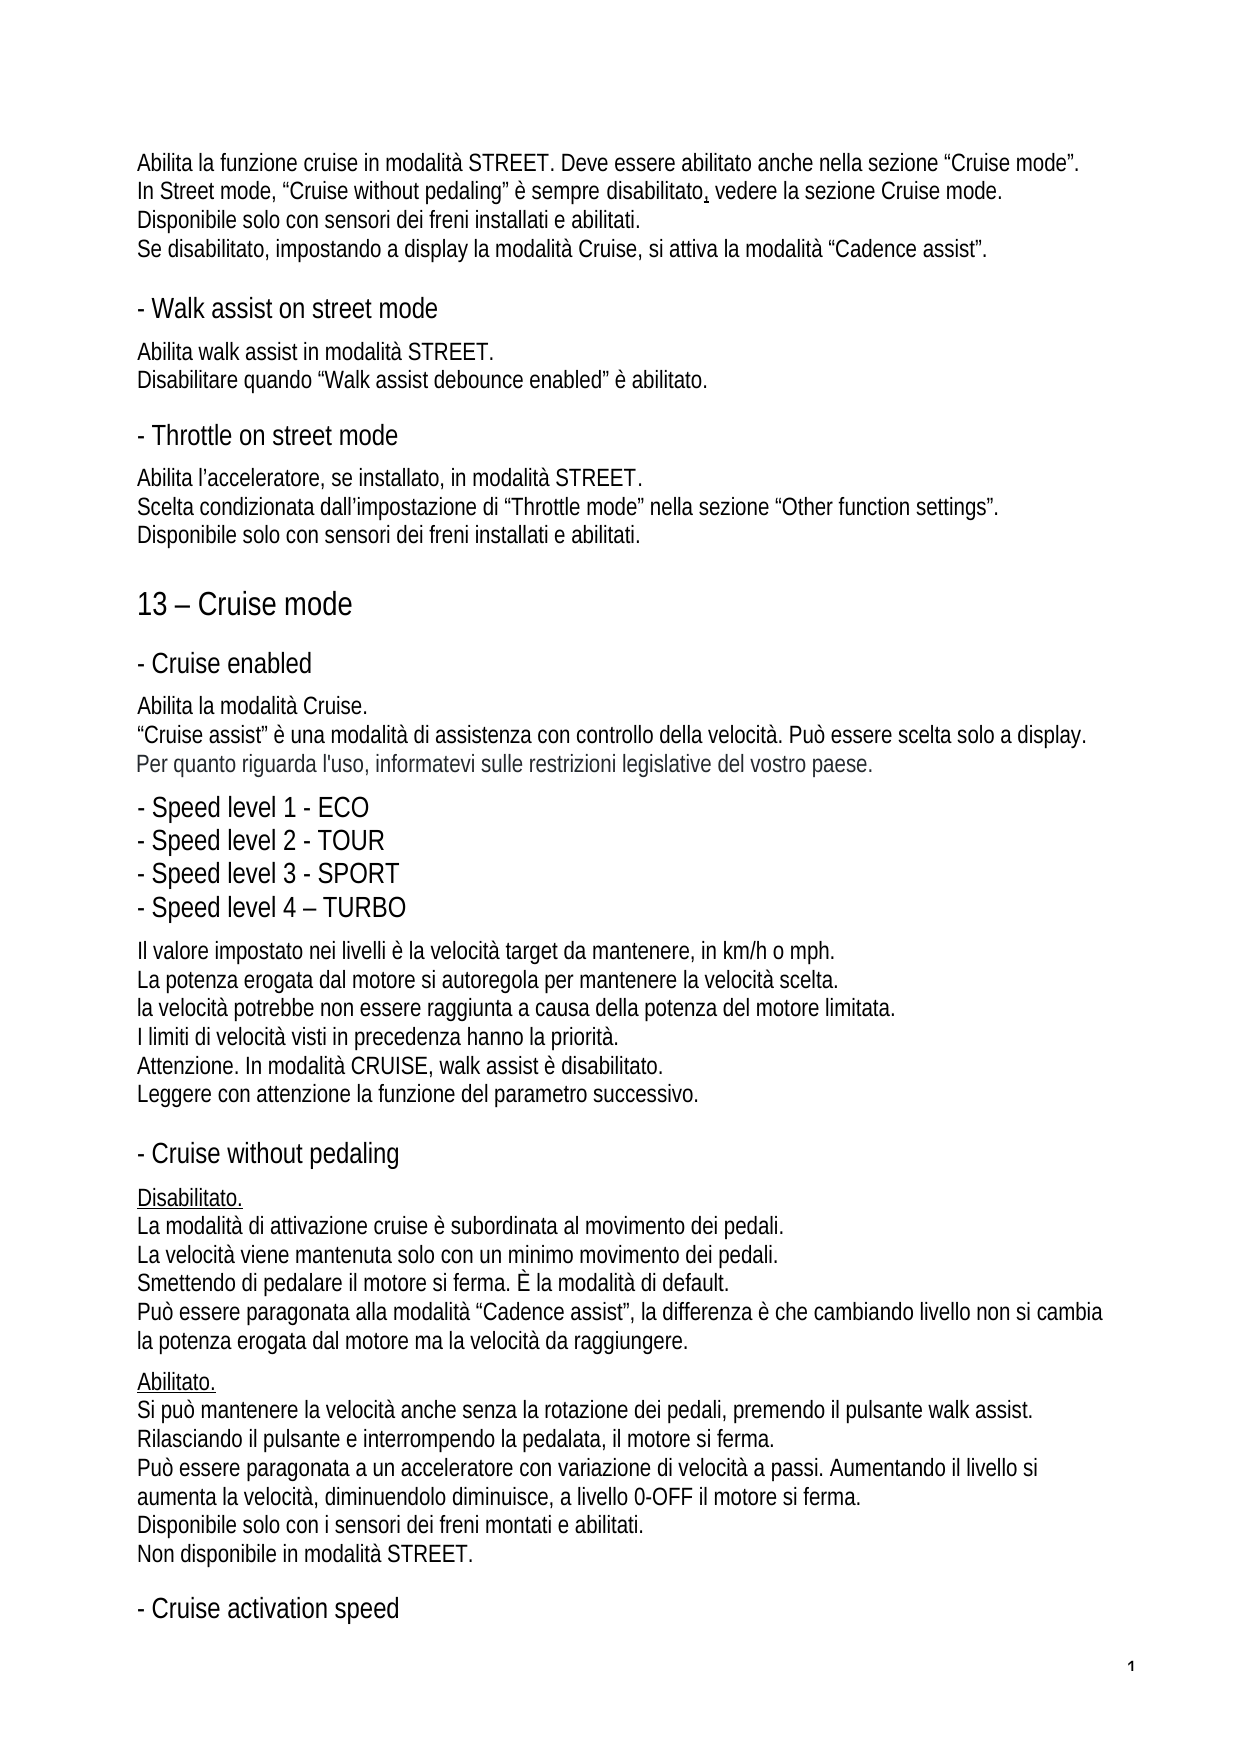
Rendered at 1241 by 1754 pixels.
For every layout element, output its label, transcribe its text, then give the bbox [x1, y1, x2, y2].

text Se disabilitato, impostando a display la modalità Cruise, si attiva la modalità “Cadence assist”. [137, 233, 1122, 262]
text Può essere paragonata a un acceleratore con variazione di velocità a passi. Aumentando il livello si aumenta la velocità, diminuendolo diminuisce, a livello 0-OFF il motore si ferma. [137, 1453, 1122, 1510]
text Può essere paragonata alla modalità “Cadence assist”, la differenza è che cambiando livello non si cambia la potenza erogata dal motore ma la velocità da raggiungere. [137, 1297, 1122, 1354]
text - Cruise activation speed [137, 1591, 1122, 1624]
text Abilita walk assist in modalità STREET. [137, 337, 1122, 365]
text Disabilitare quando “Walk assist debounce enabled” è abilitato. [137, 365, 1122, 394]
text Disponibile solo con sensori dei freni installati e abilitati. [137, 520, 1122, 549]
text Scelta condizionata dall’impostazione di “Throttle mode” nella sezione “Other function settings”. [137, 492, 1122, 520]
text Disabilitato. [137, 1182, 1122, 1211]
text Non disponibile in modalità STREET. [137, 1539, 1122, 1567]
text Abilitato. [137, 1367, 1122, 1396]
text - Speed level 2 - TOUR [137, 823, 1122, 857]
text La velocità viene mantenuta solo con un minimo movimento dei pedali. [137, 1240, 1122, 1268]
text In Street mode, “Cruise without pedaling” è sempre disabilitato, vedere la sezione Cruise mode. [137, 176, 1122, 205]
text - Speed level 1 - ECO [137, 790, 1122, 823]
text 13 – Cruise mode [137, 584, 1122, 622]
text Si può mantenere la velocità anche senza la rotazione dei pedali, premendo il pulsante walk assist. Rilasciando il pulsante e interrompendo la pedalata, il motore si ferma. [137, 1396, 1122, 1453]
text - Cruise enabled [137, 646, 1122, 679]
text - Cruise without pedaling [137, 1137, 1122, 1170]
text La potenza erogata dal motore si autoregola per mantenere la velocità scelta. [137, 965, 1122, 993]
text la velocità potrebbe non essere raggiunta a causa della potenza del motore limitata. [137, 993, 1122, 1022]
text Abilita la funzione cruise in modalità STREET. Deve essere abilitato anche nella sezione “Cruise mode”. [137, 148, 1122, 176]
text Attenzione. In modalità CRUISE, walk assist è disabilitato. [137, 1051, 1122, 1079]
text Per quanto riguarda l'uso, informatevi sulle restrizioni legislative del vostro paese. [136, 749, 1122, 777]
text Abilita la modalità Cruise. [137, 691, 1122, 720]
text - Speed level 3 - SPORT [137, 857, 1122, 890]
text Abilita l’acceleratore, se installato, in modalità STREET. [137, 463, 1122, 492]
text - Speed level 4 – TURBO [137, 890, 1122, 923]
text - Walk assist on street mode [137, 291, 1122, 324]
text I limiti di velocità visti in precedenza hanno la priorità. [137, 1022, 1122, 1051]
text Smettendo di pedalare il motore si ferma. È la modalità di default. [137, 1268, 1122, 1297]
text “Cruise assist” è una modalità di assistenza con controllo della velocità. Può essere scelta solo a display. [137, 720, 1122, 749]
text Disponibile solo con sensori dei freni installati e abilitati. [137, 205, 1122, 233]
text Il valore impostato nei livelli è la velocità target da mantenere, in km/h o mph. [137, 936, 1122, 965]
text - Throttle on street mode [137, 418, 1122, 451]
text Leggere con attenzione la funzione del parametro successivo. [137, 1079, 1122, 1108]
text Disponibile solo con i sensori dei freni montati e abilitati. [137, 1510, 1122, 1539]
text La modalità di attivazione cruise è subordinata al movimento dei pedali. [137, 1211, 1122, 1240]
